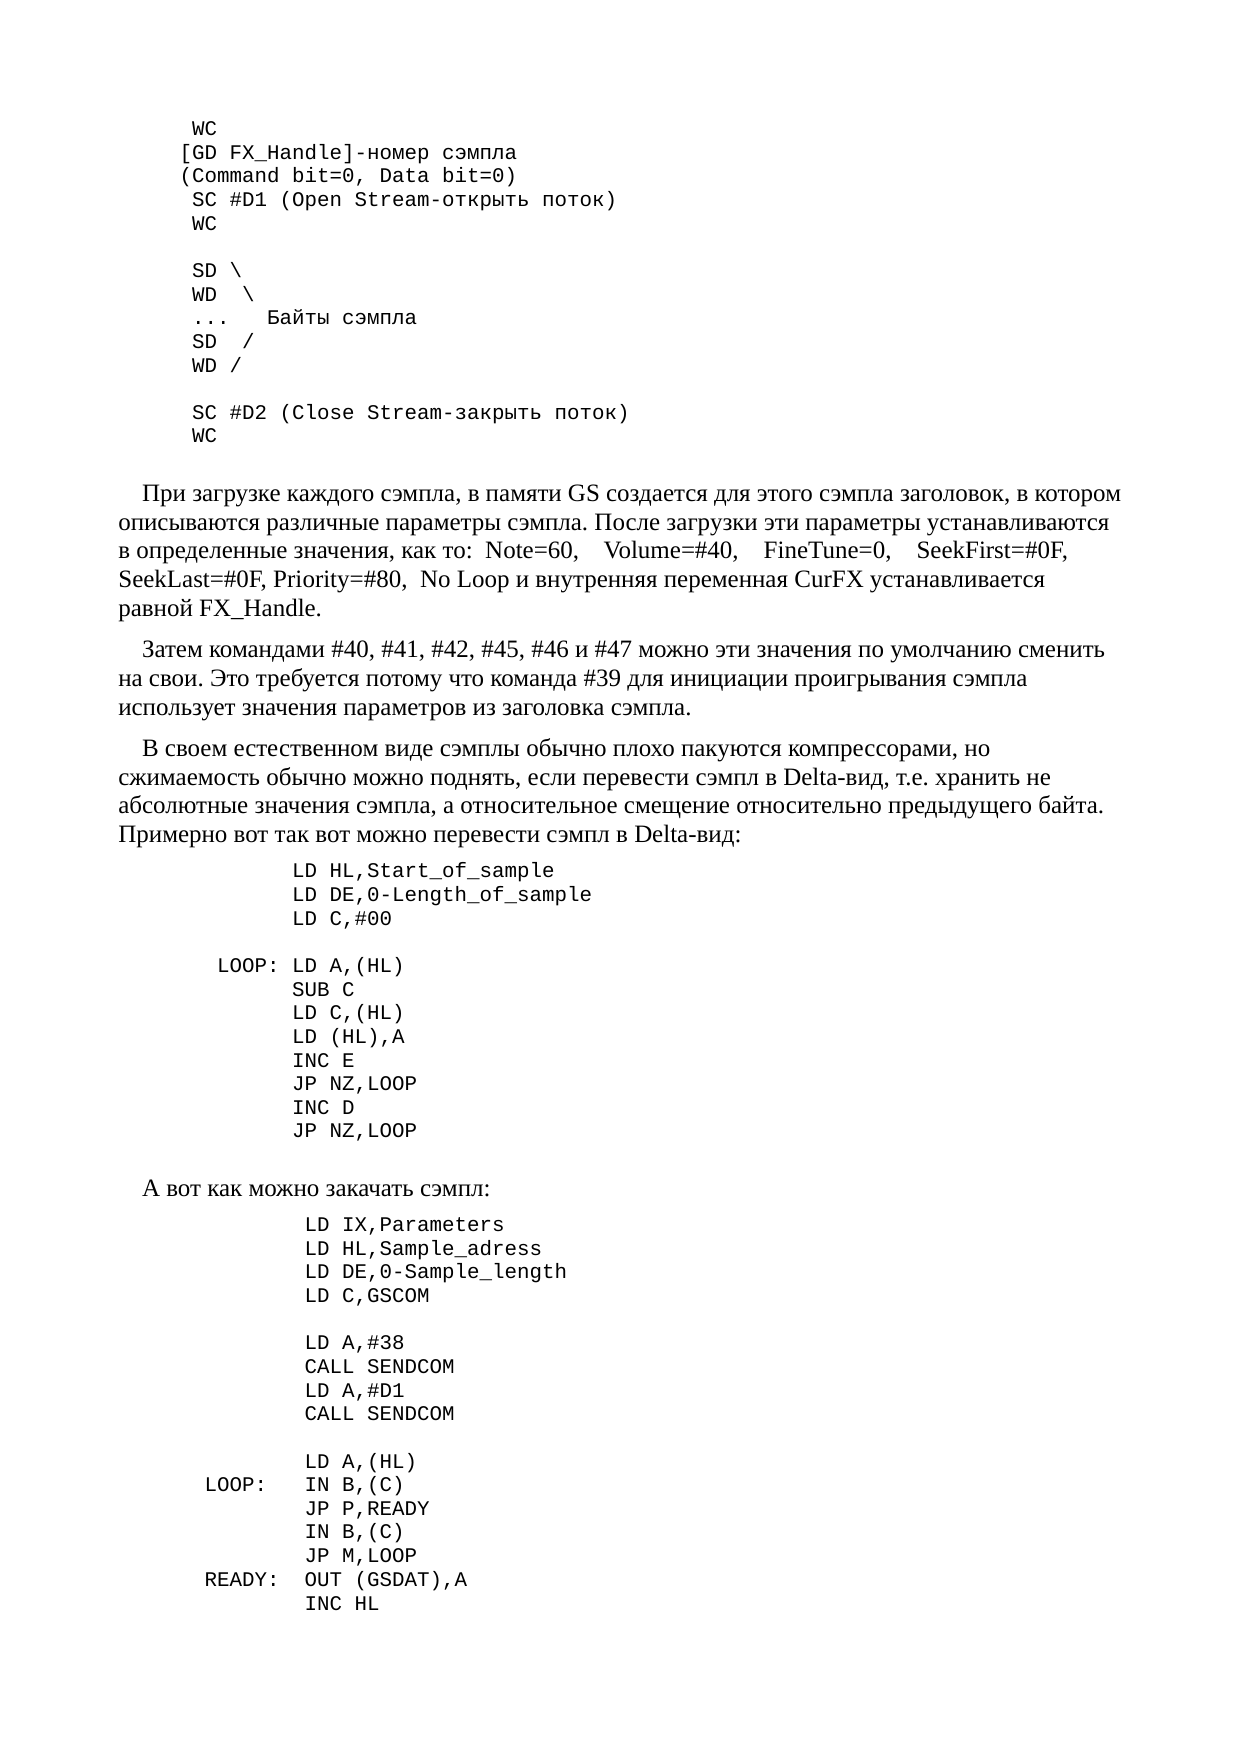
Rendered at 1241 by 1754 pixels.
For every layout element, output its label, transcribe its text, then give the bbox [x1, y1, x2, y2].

text IN B,(C) [118, 1522, 1122, 1545]
text LD IX,Parameters [118, 1214, 1122, 1238]
text JP NZ,LOOP [118, 1073, 1122, 1097]
text LD C,GSCOM [118, 1285, 1122, 1309]
text При загрузке каждого сэмпла, в памяти GS создается для этого сэмпла заголовок, в котором описываются различные параметры сэмпла. После загрузки эти параметры устанавливаются в определенные значения, как то: Note=60, Volume=#40, FineTune=0, SeekFirst=#0F, SeekLast=#0F, Priority=#80, No Loop и внутренняя переменная CurFX устанавливается равной FX_Handle. [118, 478, 1122, 622]
text JP M,LOOP [118, 1545, 1122, 1569]
text JP P,READY [118, 1498, 1122, 1522]
text WD / [118, 354, 1122, 378]
text LD C,#00 [118, 908, 1122, 931]
text LD A,(HL) [118, 1451, 1122, 1474]
text (Command bit=0, Data bit=0) [118, 165, 1122, 189]
text CALL SENDCOM [118, 1403, 1122, 1427]
text WC [118, 426, 1122, 449]
text INC HL [118, 1592, 1122, 1616]
text LD DE,0-Sample_length [118, 1261, 1122, 1285]
text SC #D2 (Close Stream-закрыть поток) [118, 402, 1122, 426]
text LD C,(HL) [118, 1002, 1122, 1026]
text LOOP: LD A,(HL) [118, 955, 1122, 979]
text SD \ [118, 260, 1122, 284]
text READY: OUT (GSDAT),A [118, 1569, 1122, 1592]
text WC [118, 118, 1122, 142]
text SC #D1 (Open Stream-открыть поток) [118, 189, 1122, 213]
text ... Байты сэмпла [118, 307, 1122, 331]
text А вот как можно закачать сэмпл: [118, 1173, 1122, 1202]
text LOOP: IN B,(C) [118, 1474, 1122, 1498]
text LD (HL),A [118, 1026, 1122, 1049]
text INC E [118, 1049, 1122, 1073]
text JP NZ,LOOP [118, 1121, 1122, 1144]
text LD HL,Sample_adress [118, 1238, 1122, 1261]
text LD HL,Start_of_sample [118, 860, 1122, 884]
text WC [118, 213, 1122, 236]
text В своем естественном виде сэмплы обычно плохо пакуются компрессорами, но сжимаемость обычно можно поднять, если перевести сэмпл в Delta-вид, т.е. хранить не абсолютные значения сэмпла, а относительное смещение относительно предыдущего байта. Примерно вот так вот можно перевести сэмпл в Delta-вид: [118, 733, 1122, 848]
text INC D [118, 1097, 1122, 1121]
text Затем командами #40, #41, #42, #45, #46 и #47 можно эти значения по умолчанию сменить на свои. Это требуется потому что команда #39 для инициации проигрывания сэмпла использует значения параметров из заголовка сэмпла. [118, 634, 1122, 720]
text CALL SENDCOM [118, 1356, 1122, 1380]
text LD DE,0-Length_of_sample [118, 884, 1122, 908]
text SD / [118, 331, 1122, 354]
text [GD FX_Handle]-номер сэмпла [118, 142, 1122, 165]
text WD \ [118, 284, 1122, 307]
text SUB C [118, 979, 1122, 1002]
text LD A,#38 [118, 1332, 1122, 1356]
text LD A,#D1 [118, 1380, 1122, 1403]
